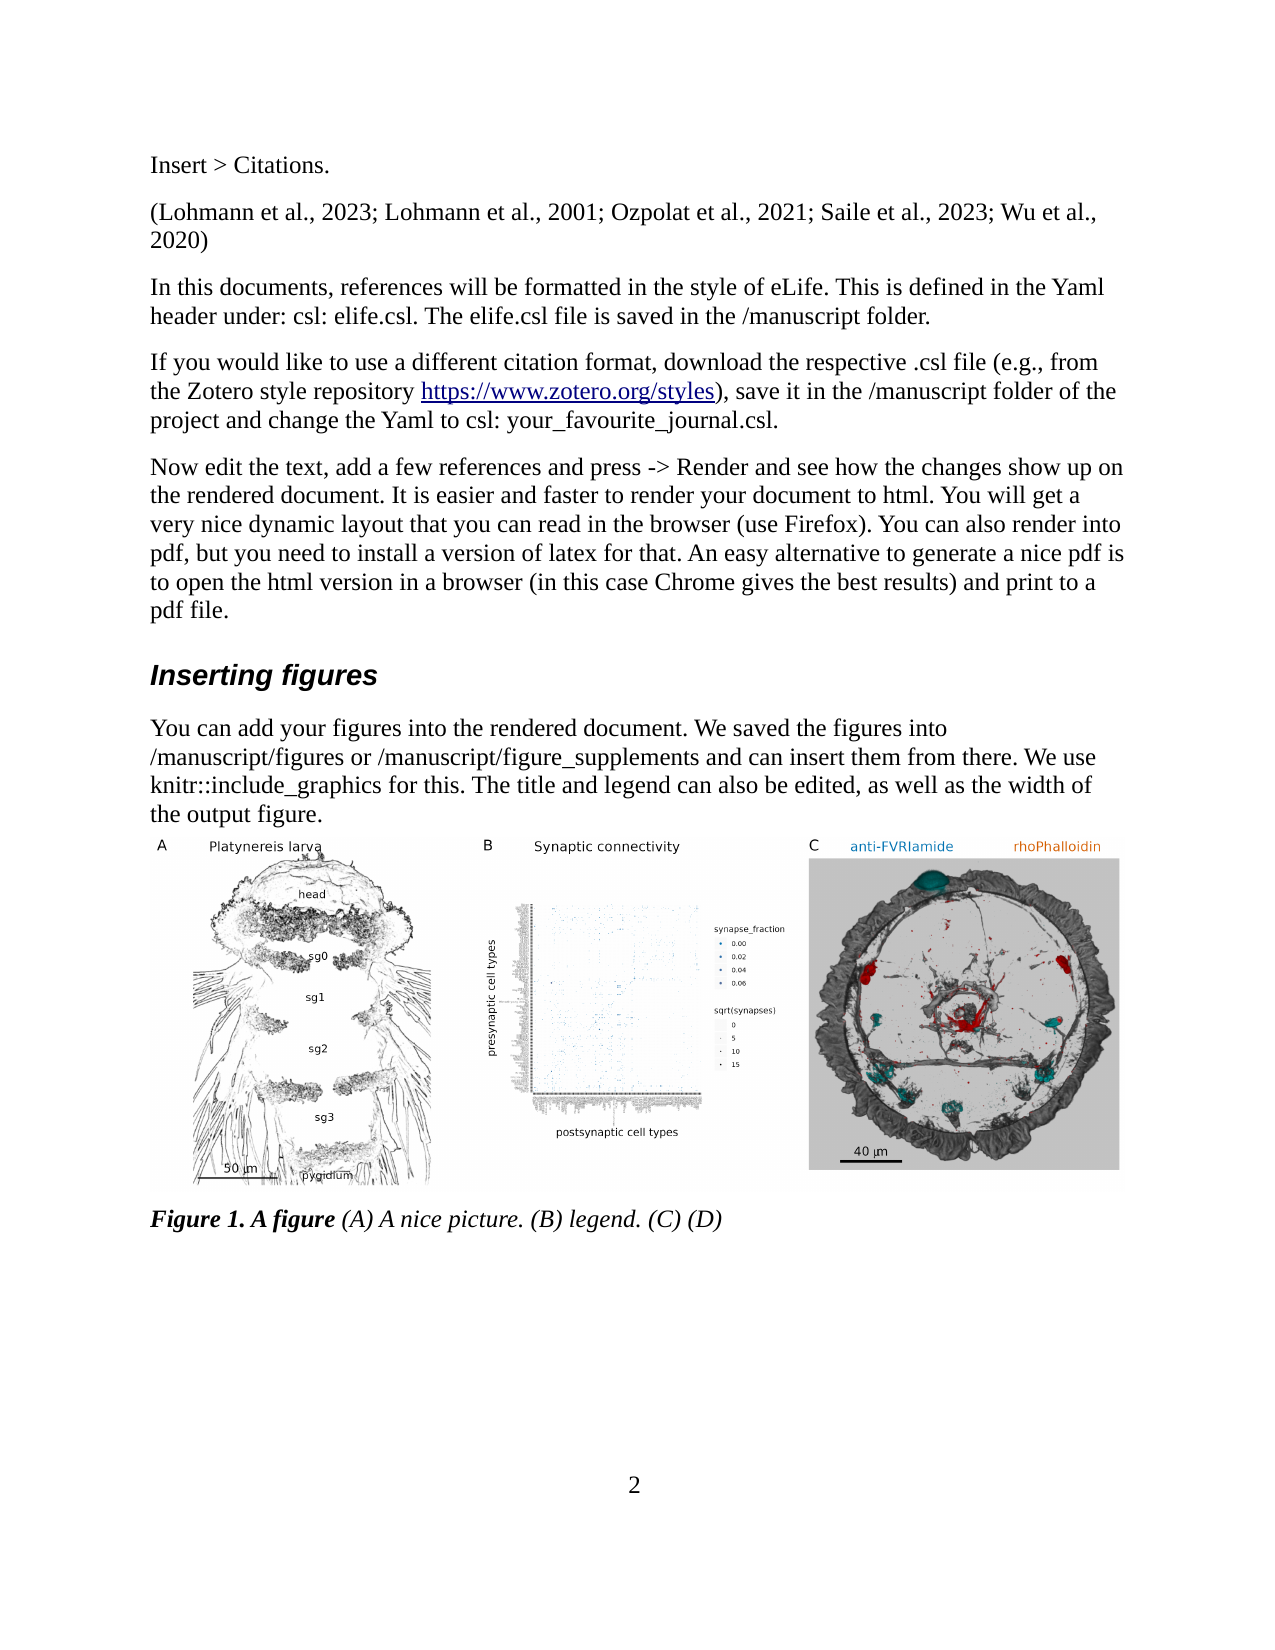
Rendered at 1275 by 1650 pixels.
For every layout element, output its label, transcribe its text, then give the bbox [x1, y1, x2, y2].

subtitle Inserting figures [150, 658, 1125, 692]
text You can add your figures into the rendered document. We saved the figures into /manuscript/figures or /manuscript/figure_supplements and can insert them from there. We use knitr::include_graphics for this. The title and legend can also be edited, as well as the width of the output figure. [150, 713, 1125, 828]
text Insert > Citations. [150, 150, 1125, 179]
text Figure 1. A figure (A) A nice picture. (B) legend. (C) (D) [150, 1204, 1125, 1233]
picture [150, 837, 1125, 1192]
text (Lohmann et al., 2023; Lohmann et al., 2001; Ozpolat et al., 2021; Saile et al., 2023; Wu et al., 2020) [150, 197, 1125, 254]
text Now edit the text, add a few references and press -> Render and see how the changes show up on the rendered document. It is easier and faster to render your document to html. You will get a very nice dynamic layout that you can read in the browser (use Firefox). You can also render into pdf, but you need to install a version of latex for that. An easy alternative to generate a nice pdf is to open the html version in a browser (in this case Chrome gives the best results) and print to a pdf file. [150, 452, 1125, 624]
text In this documents, references will be formatted in the style of eLife. This is defined in the Yaml header under: csl: elife.csl. The elife.csl file is saved in the /manuscript folder. [150, 272, 1125, 329]
text If you would like to use a different citation format, download the respective .csl file (e.g., from the Zotero style repository https://www.zotero.org/styles), save it in the /manuscript folder of the project and change the Yaml to csl: your_favourite_journal.csl. [150, 347, 1125, 434]
